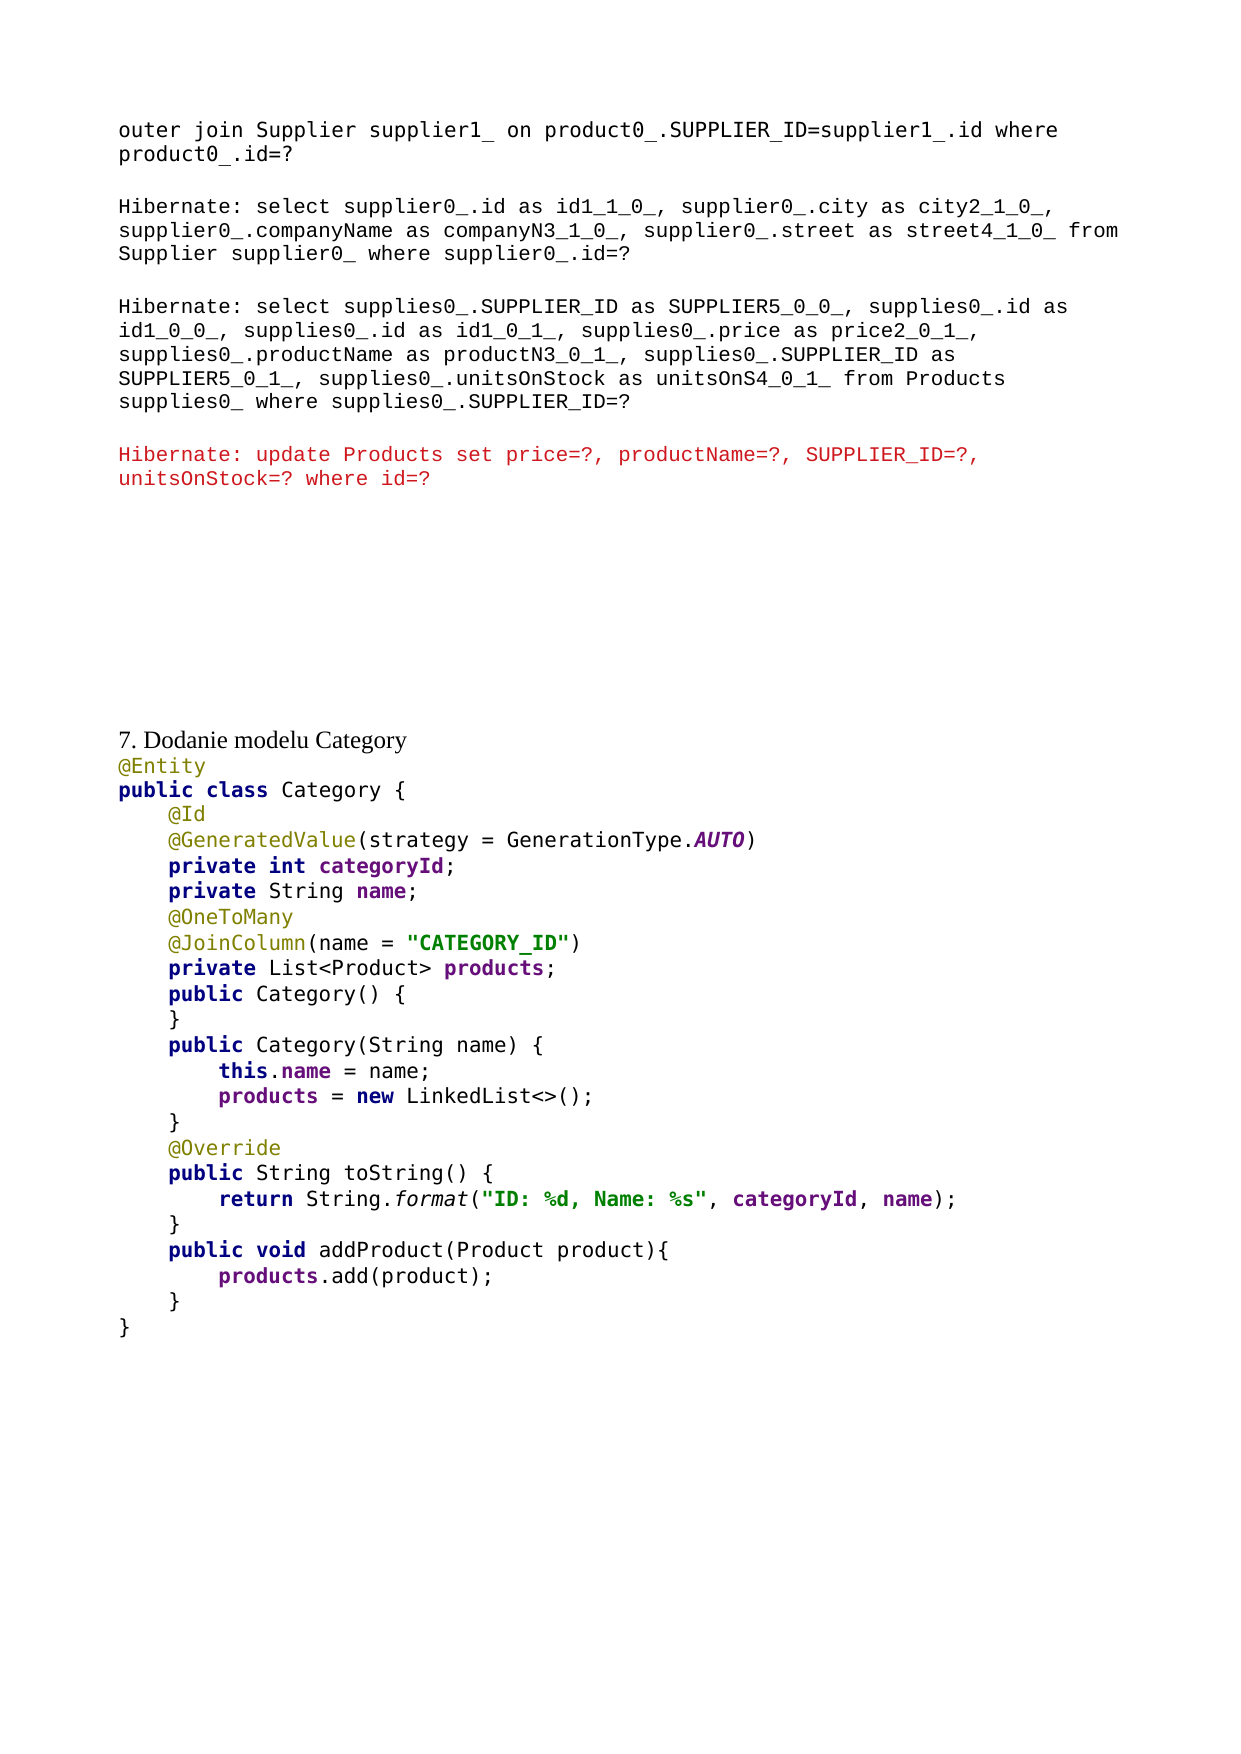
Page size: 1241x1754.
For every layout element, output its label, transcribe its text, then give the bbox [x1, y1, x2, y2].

text } [118, 1212, 1122, 1238]
text public Category() { [118, 982, 1122, 1007]
text @JoinColumn(name = "CATEGORY_ID") [118, 931, 1122, 956]
text public String toString() { [118, 1161, 1122, 1187]
text } [118, 1110, 1122, 1136]
text Hibernate: select supplies0_.SUPPLIER_ID as SUPPLIER5_0_0_, supplies0_.id as id1_0_0_, supplies0_.id as id1_0_1_, supplies0_.price as price2_0_1_, supplies0_.productName as productN3_0_1_, supplies0_.SUPPLIER_ID as SUPPLIER5_0_1_, supplies0_.unitsOnStock as unitsOnS4_0_1_ from Products supplies0_ where supplies0_.SUPPLIER_ID=? [118, 297, 1122, 415]
text 7. Dodanie modelu Category [118, 725, 1122, 754]
text return String.format("ID: %d, Name: %s", categoryId, name); [118, 1187, 1122, 1212]
text public Category(String name) { [118, 1033, 1122, 1059]
text @OneToMany [118, 905, 1122, 931]
text outer join Supplier supplier1_ on product0_.SUPPLIER_ID=supplier1_.id where product0_.id=? [118, 118, 1122, 167]
text products = new LinkedList<>(); [118, 1084, 1122, 1110]
text products.add(product); [118, 1264, 1122, 1289]
text } [118, 1007, 1122, 1033]
text } [118, 1315, 1122, 1339]
text } [118, 1289, 1122, 1315]
text @Override [118, 1136, 1122, 1161]
text Hibernate: update Products set price=?, productName=?, SUPPLIER_ID=?, unitsOnStock=? where id=? [118, 444, 1122, 492]
text this.name = name; [118, 1059, 1122, 1084]
text private int categoryId; [118, 854, 1122, 879]
text public void addProduct(Product product){ [118, 1238, 1122, 1264]
text @Id [118, 802, 1122, 828]
text private String name; [118, 879, 1122, 905]
text @Entity [118, 754, 1122, 778]
text @GeneratedValue(strategy = GenerationType.AUTO) [118, 828, 1122, 854]
text private List<Product> products; [118, 956, 1122, 982]
text Hibernate: select supplier0_.id as id1_1_0_, supplier0_.city as city2_1_0_, supplier0_.companyName as companyN3_1_0_, supplier0_.street as street4_1_0_ from Supplier supplier0_ where supplier0_.id=? [118, 196, 1122, 267]
text public class Category { [118, 778, 1122, 802]
